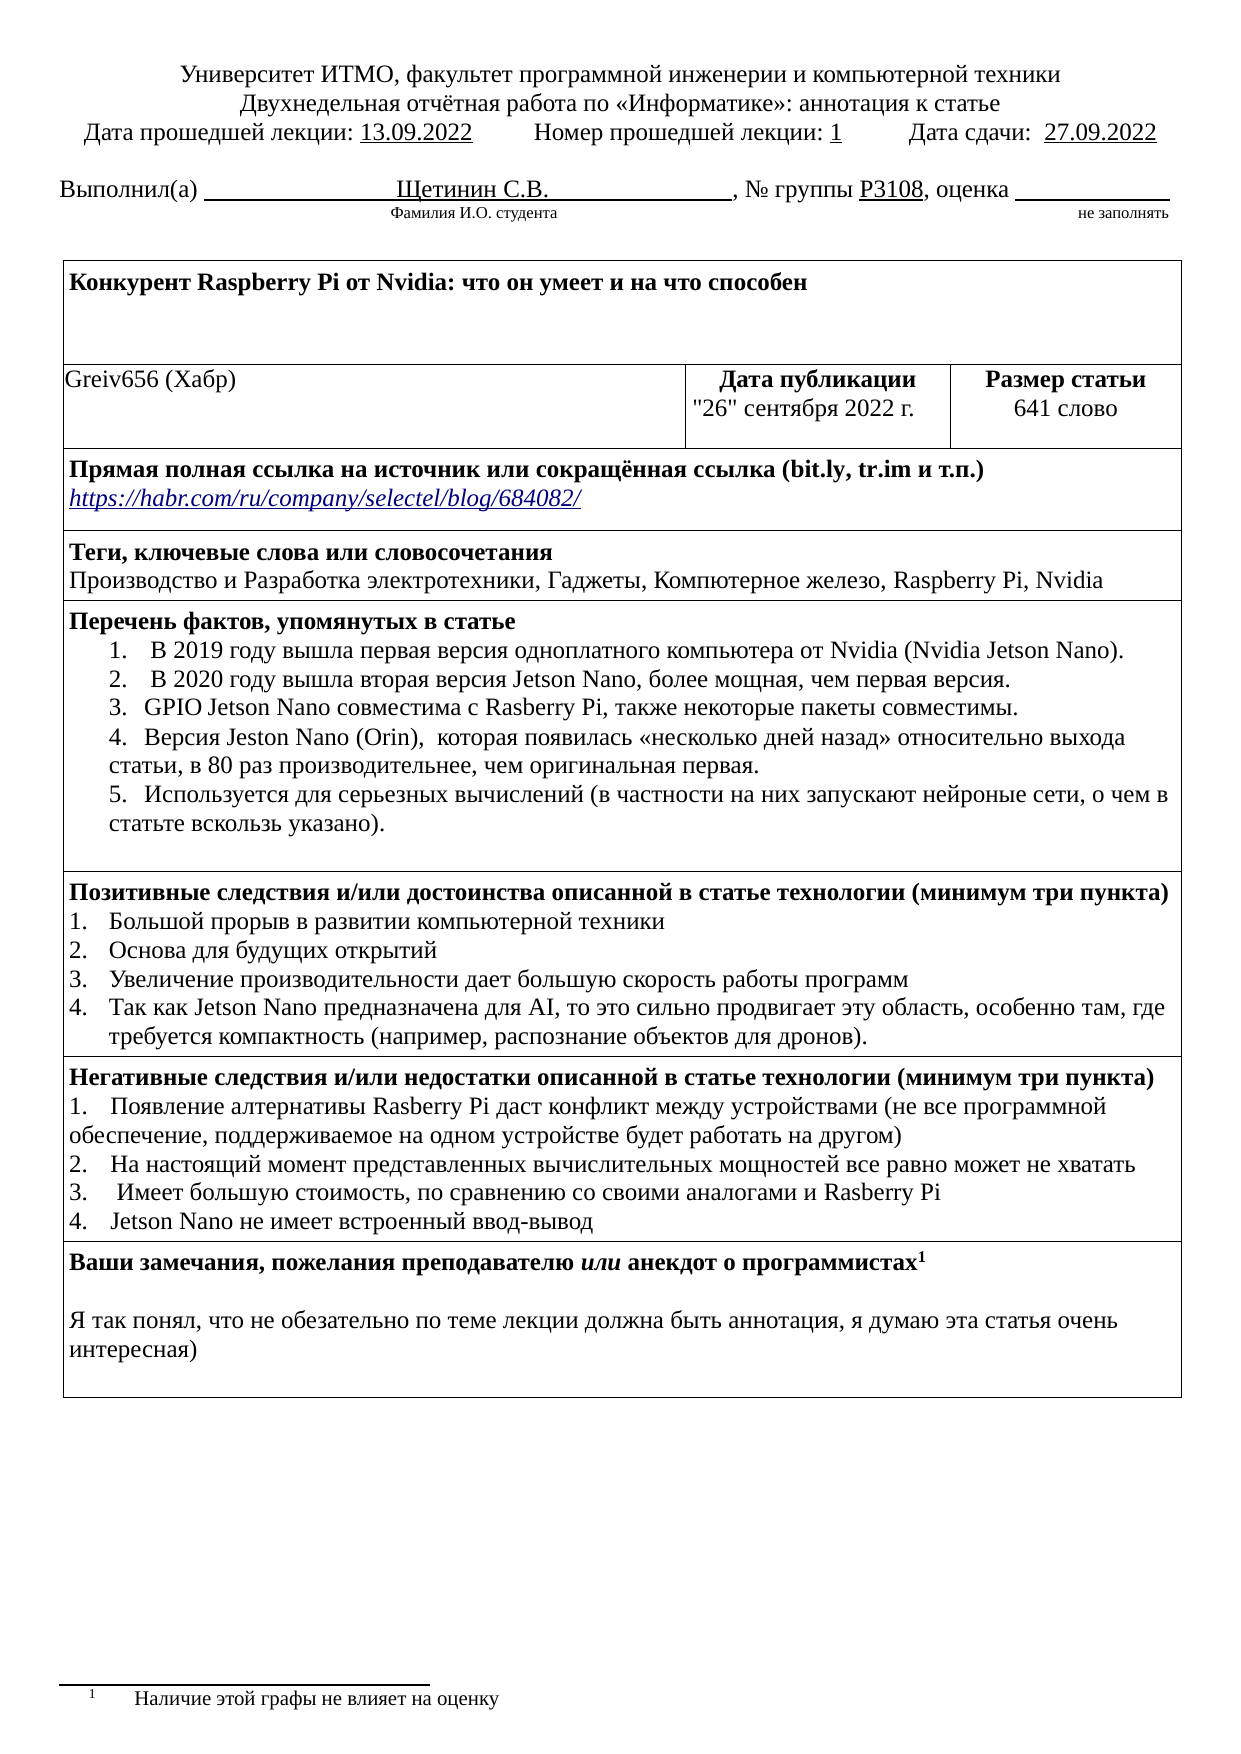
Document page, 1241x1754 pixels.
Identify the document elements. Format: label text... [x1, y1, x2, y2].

table_cell Прямая полная ссылка на источник или сокращённая ссылка (bit.ly, tr.im и т.п.) https://habr.com/ru/company/selectel/blog/684082/ [64, 449, 1181, 530]
text Двухнедельная отчётная работа по «Информатике»: аннотация к статье [59, 88, 1181, 117]
text Выполнил(а) Щетинин С.В. , № группы P3108, оценка [59, 174, 1181, 203]
table_cell Позитивные следствия и/или достоинства описанной в статье технологии (минимум три пункта) Большой прорыв в развитии компьютерной техники Основа для будущих открытий Увеличение производительности дает большую скорость работы программ Так как Jetson Nano предназначена для AI, то это сильно продвигает эту область, особенно там, где требуется компактность (например, распознание объектов для дронов). [64, 872, 1181, 1056]
text Фамилия И.О. студента не заполнять [59, 203, 1181, 232]
table_cell Негативные следствия и/или недостатки описанной в статье технологии (минимум три пункта) Появление алтернативы Rasberry Pi даст конфликт между устройствами (не все программной обеспечение, поддерживаемое на одном устройстве будет работать на другом) На настоящий момент представленных вычислительных мощностей все равно может не хватать Имеет большую стоимость, по сравнению со своими аналогами и Rasberry Pi Jetson Nano не имеет встроенный ввод-вывод [64, 1057, 1181, 1241]
text Дата прошедшей лекции: 13.09.2022 Номер прошедшей лекции: 1 Дата сдачи: 27.09.2022 [59, 117, 1181, 145]
table_header Конкурент Raspberry Pi от Nvidia: что он умеет и на что способен [64, 261, 1181, 363]
table_cell Greiv656 (Хабр) [64, 365, 685, 448]
table_cell Размер статьи 641 слово [951, 365, 1181, 448]
table_cell Ваши замечания, пожелания преподавателю или анекдот о программистах Я так понял, что не обезательно по теме лекции должна быть аннотация, я думаю эта статья очень интересная) [64, 1242, 1181, 1397]
text Университет ИТМО, факультет программной инженерии и компьютерной техники [59, 59, 1181, 88]
table_cell Дата публикации "26" сентября 2022 г. [686, 365, 950, 448]
table_cell Перечень фактов, упомянутых в статье В 2019 году вышла первая версия одноплатного компьютера от Nvidia (Nvidia Jetson Nano). В 2020 году вышла вторая версия Jetson Nano, более мощная, чем первая версия. GPIO Jetson Nano совместима с Rasberry Pi, также некоторые пакеты совместимы. Версия Jeston Nano (Orin), которая появилась «несколько дней назад» относительно выхода статьи, в 80 раз производительнее, чем оригинальная первая. Используется для серьезных вычислений (в частности на них запускают нейроные сети, о чем в статьте вскользь указано). [64, 601, 1181, 871]
table_cell Теги, ключевые слова или словосочетания Производство и Разработка электротехники, Гаджеты, Компютерное железо, Raspberry Pi, Nvidia [64, 531, 1181, 600]
